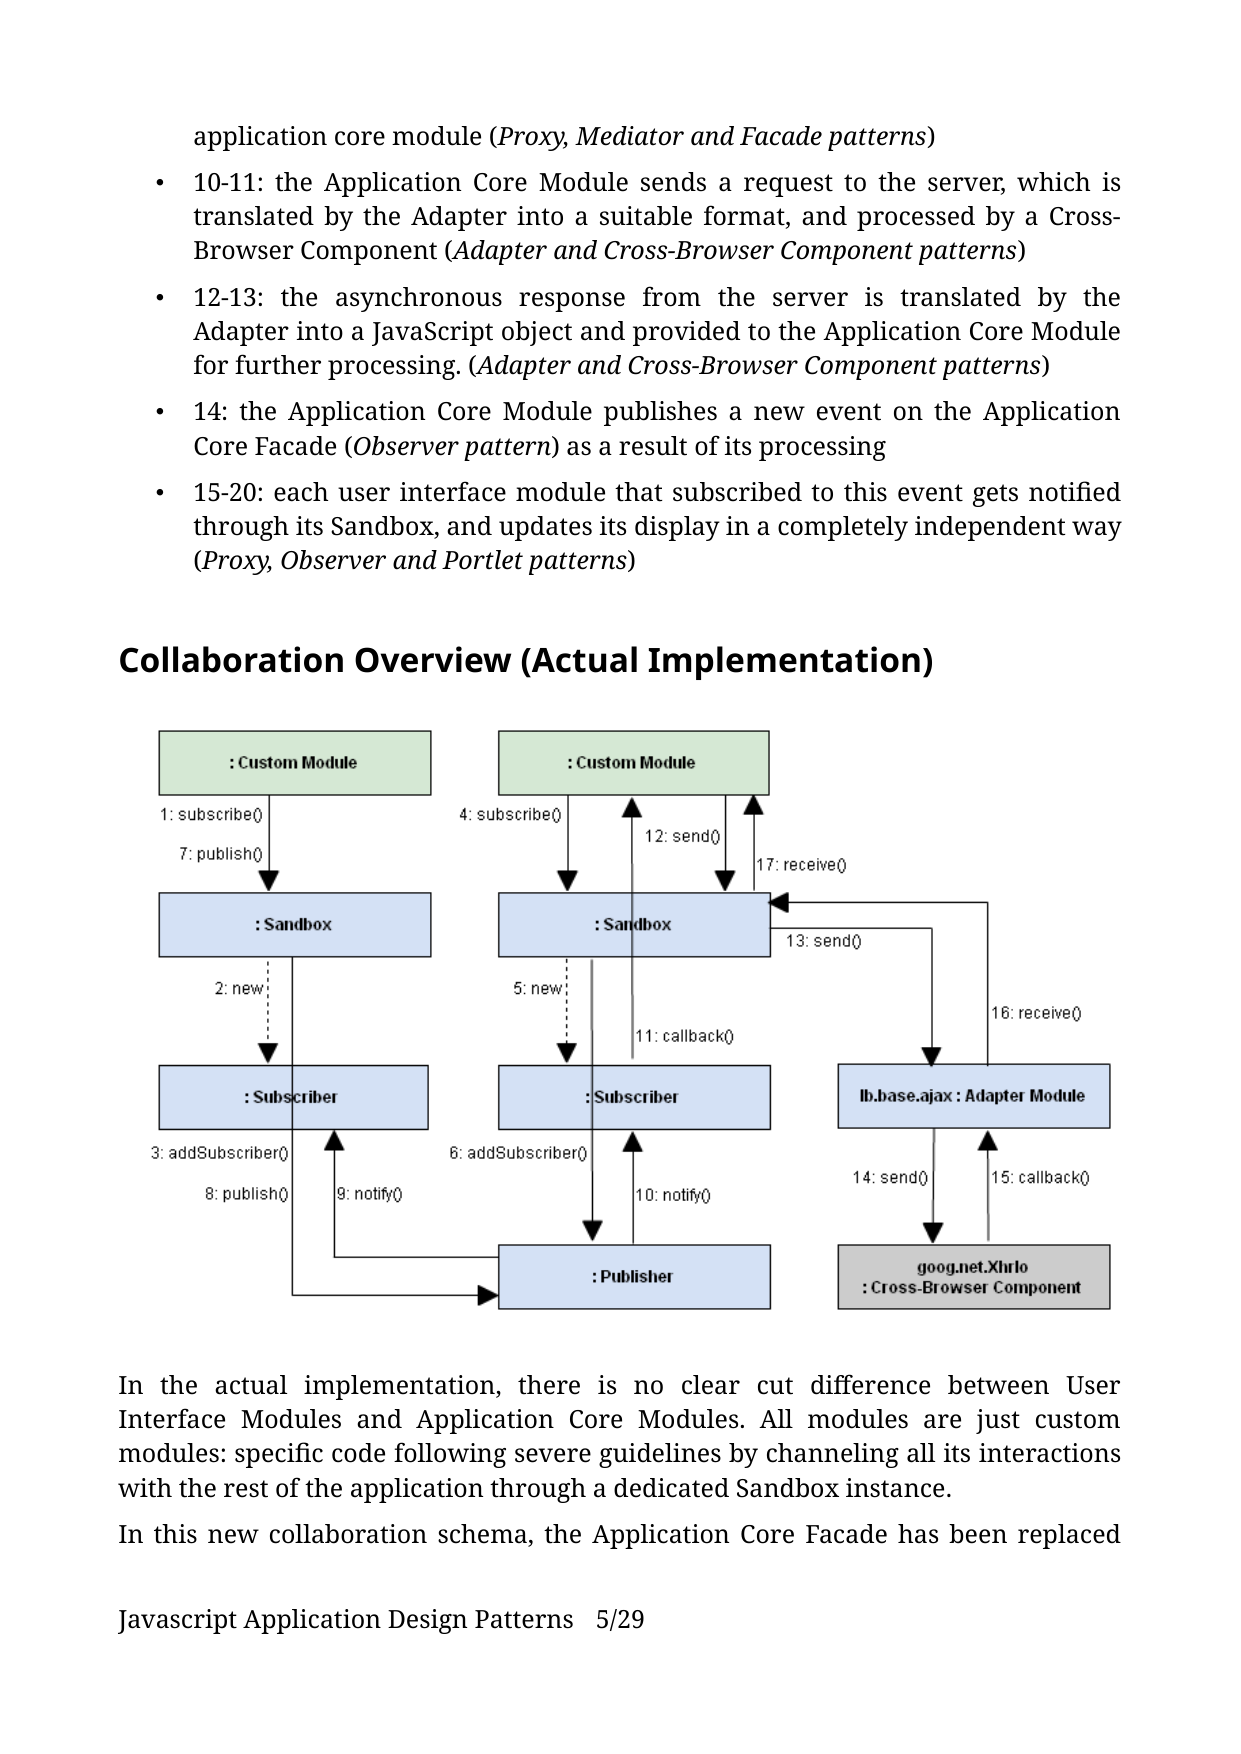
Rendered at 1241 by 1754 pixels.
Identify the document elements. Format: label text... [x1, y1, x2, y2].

list 14: the Application Core Module publishes a new event on the Application Core Facade (Observer pattern) as a result of its processing [156, 394, 1122, 462]
text In the actual implementation, there is no clear cut difference between User Interface Modules and Application Core Modules. All modules are just custom modules: specific code following severe guidelines by channeling all its interactions with the rest of the application through a dedicated Sandbox instance. [118, 1368, 1122, 1504]
list 15-20: each user interface module that subscribed to this event gets notified through its Sandbox, and updates its display in a completely independent way (Proxy, Observer and Portlet patterns) [156, 475, 1122, 577]
list 10-11: the Application Core Module sends a request to the server, which is translated by the Adapter into a suitable format, and processed by a Cross-Browser Component (Adapter and Cross-Browser Component patterns) [156, 165, 1122, 267]
text In this new collaboration schema, the Application Core Facade has been replaced [118, 1517, 1122, 1551]
picture [118, 717, 1123, 1322]
subtitle Collaboration Overview (Actual Implementation) [118, 637, 1122, 682]
list application core module (Proxy, Mediator and Facade patterns) [156, 118, 1122, 152]
list 12-13: the asynchronous response from the server is translated by the Adapter into a JavaScript object and provided to the Application Core Module for further processing. (Adapter and Cross-Browser Component patterns) [156, 279, 1122, 382]
